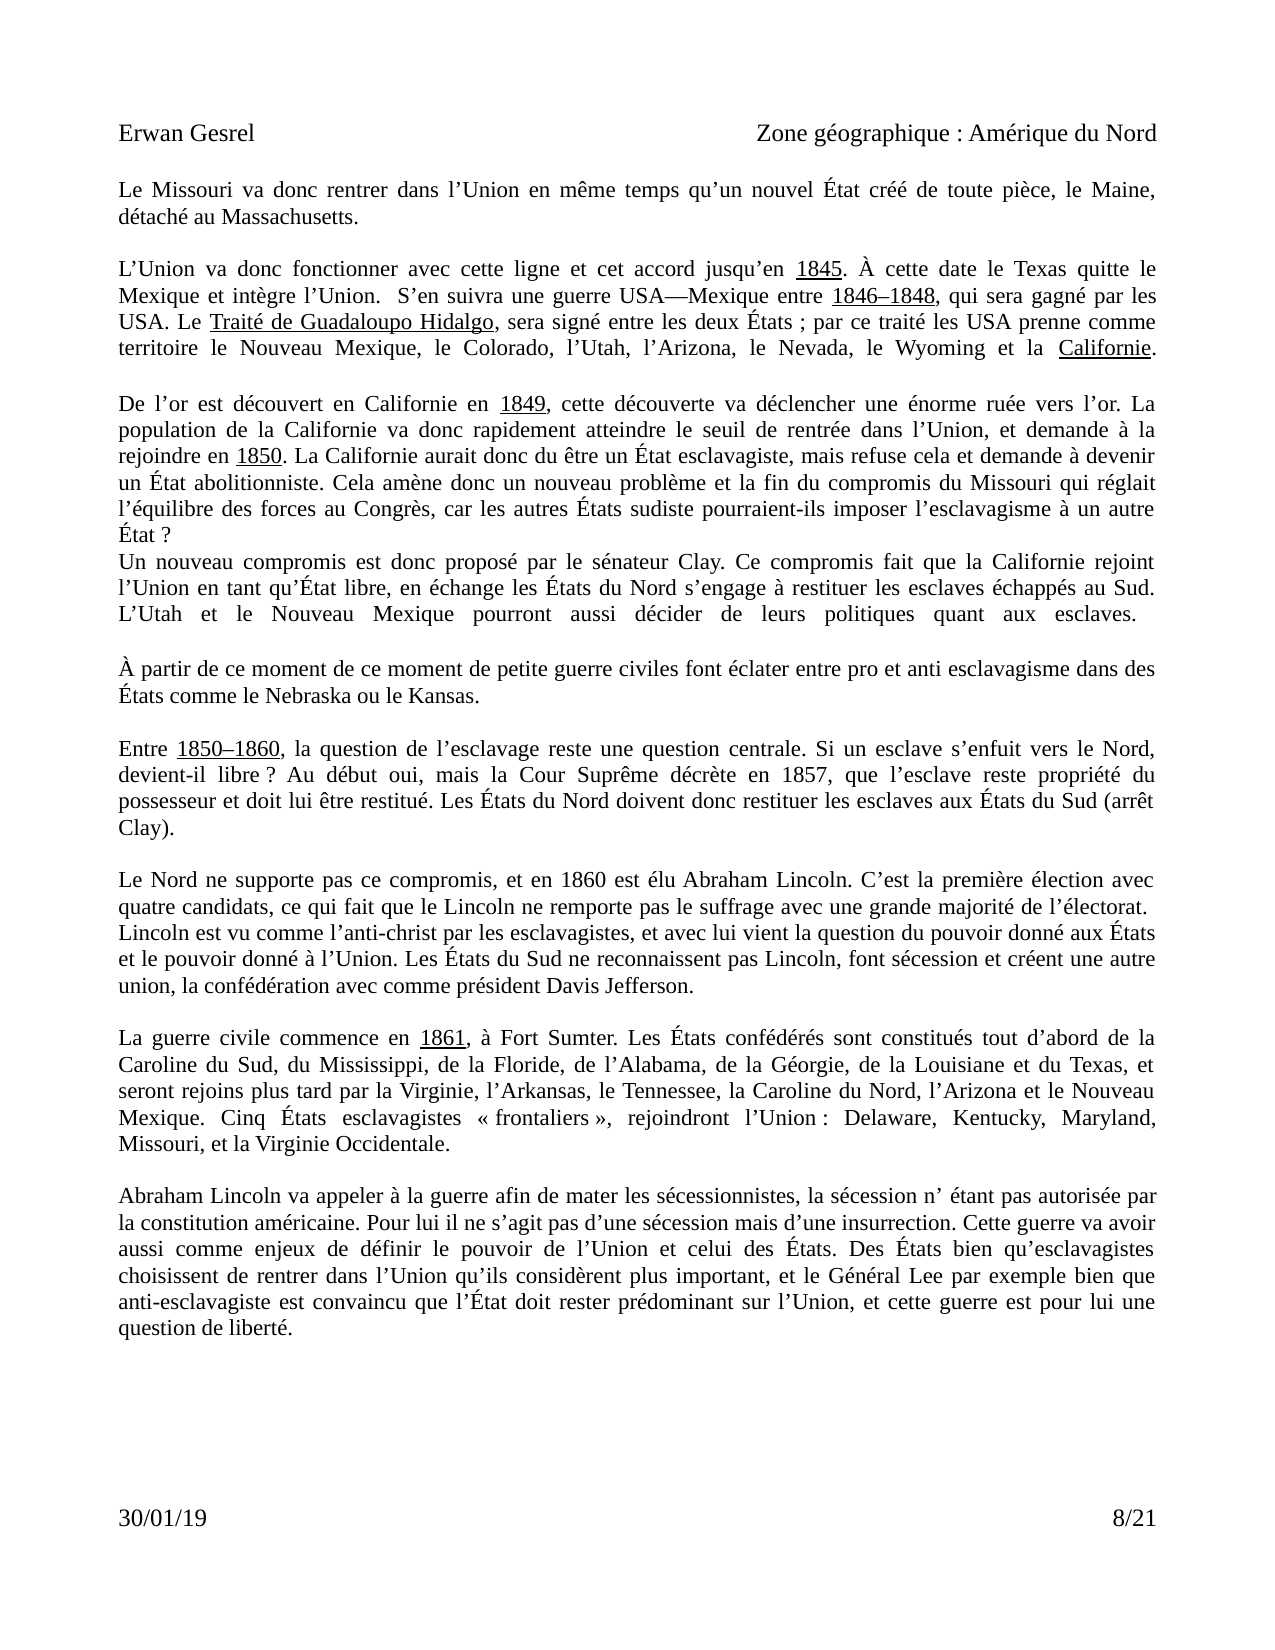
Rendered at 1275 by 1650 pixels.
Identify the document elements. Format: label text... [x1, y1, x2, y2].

text La guerre civile commence en 1861, à Fort Sumter. Les États confédérés sont constitués tout d’abord de la Caroline du Sud, du Mississippi, de la Floride, de l’Alabama, de la Géorgie, de la Louisiane et du Texas, et seront rejoins plus tard par la Virginie, l’Arkansas, le Tennessee, la Caroline du Nord, l’Arizona et le Nouveau Mexique. Cinq États esclavagistes « frontaliers », rejoindront l’Union : Delaware, Kentucky, Maryland, Missouri, et la Virginie Occidentale. [118, 1024, 1157, 1156]
text L’Union va donc fonctionner avec cette ligne et cet accord jusqu’en 1845. À cette date le Texas quitte le Mexique et intègre l’Union. S’en suivra une guerre USA—Mexique entre 1846–1848, qui sera gagné par les USA. Le Traité de Guadaloupo Hidalgo, sera signé entre les deux États ; par ce traité les USA prenne comme territoire le Nouveau Mexique, le Colorado, l’Utah, l’Arizona, le Nevada, le Wyoming et la Californie. [118, 255, 1157, 389]
text Le Nord ne supporte pas ce compromis, et en 1860 est élu Abraham Lincoln. C’est la première élection avec quatre candidats, ce qui fait que le Lincoln ne remporte pas le suffrage avec une grande majorité de l’électorat. Lincoln est vu comme l’anti-christ par les esclavagistes, et avec lui vient la question du pouvoir donné aux États et le pouvoir donné à l’Union. Les États du Sud ne reconnaissent pas Lincoln, font sécession et créent une autre union, la confédération avec comme président Davis Jefferson. [118, 866, 1157, 998]
text Abraham Lincoln va appeler à la guerre afin de mater les sécessionnistes, la sécession n’ étant pas autorisée par la constitution américaine. Pour lui il ne s’agit pas d’une sécession mais d’une insurrection. Cette guerre va avoir aussi comme enjeux de définir le pouvoir de l’Union et celui des États. Des États bien qu’esclavagistes choisissent de rentrer dans l’Union qu’ils considèrent plus important, et le Général Lee par exemple bien que anti-esclavagiste est convaincu que l’État doit rester prédominant sur l’Union, et cette guerre est pour lui une question de liberté. [118, 1183, 1157, 1341]
text De l’or est découvert en Californie en 1849, cette découverte va déclencher une énorme ruée vers l’or. La population de la Californie va donc rapidement atteindre le seuil de rentrée dans l’Union, et demande à la rejoindre en 1850. La Californie aurait donc du être un État esclavagiste, mais refuse cela et demande à devenir un État abolitionniste. Cela amène donc un nouveau problème et la fin du compromis du Missouri qui réglait l’équilibre des forces au Congrès, car les autres États sudiste pourraient-ils imposer l’esclavagisme à un autre État ? [118, 389, 1157, 548]
text Entre 1850–1860, la question de l’esclavage reste une question centrale. Si un esclave s’enfuit vers le Nord, devient-il libre ? Au début oui, mais la Cour Suprême décrète en 1857, que l’esclave reste propriété du possesseur et doit lui être restitué. Les États du Nord doivent donc restituer les esclaves aux États du Sud (arrêt Clay). [118, 734, 1157, 840]
text À partir de ce moment de ce moment de petite guerre civiles font éclater entre pro et anti esclavagisme dans des États comme le Nebraska ou le Kansas. [118, 656, 1157, 708]
text Le Missouri va donc rentrer dans l’Union en même temps qu’un nouvel État créé de toute pièce, le Maine, détaché au Massachusetts. [118, 176, 1157, 229]
text Un nouveau compromis est donc proposé par le sénateur Clay. Ce compromis fait que la Californie rejoint l’Union en tant qu’État libre, en échange les États du Nord s’engage à restituer les esclaves échappés au Sud. L’Utah et le Nouveau Mexique pourront aussi décider de leurs politiques quant aux esclaves. [118, 548, 1157, 656]
